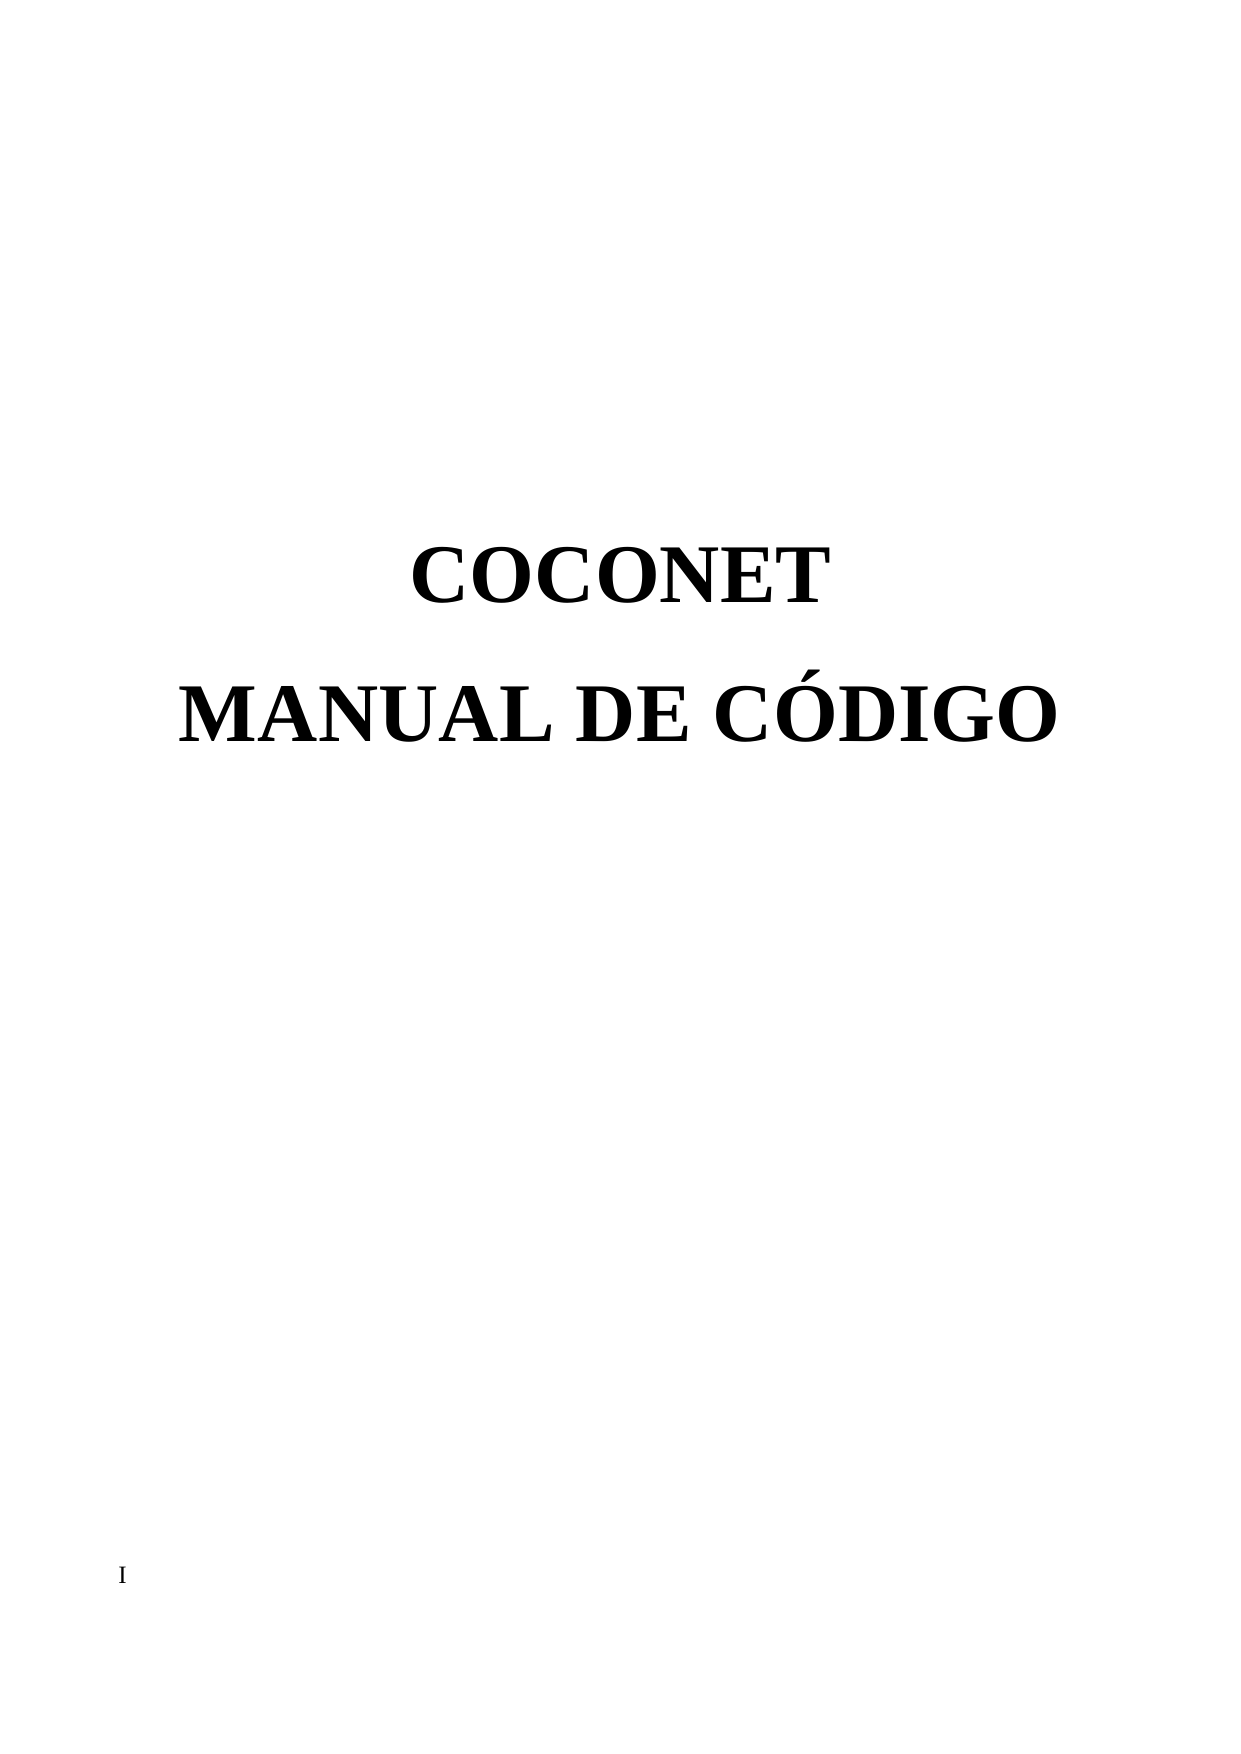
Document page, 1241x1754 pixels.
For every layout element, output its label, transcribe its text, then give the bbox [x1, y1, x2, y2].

text I [118, 1561, 1122, 1589]
text COCONET [118, 528, 1122, 621]
text MANUAL DE CÓDIGO [118, 667, 1122, 759]
